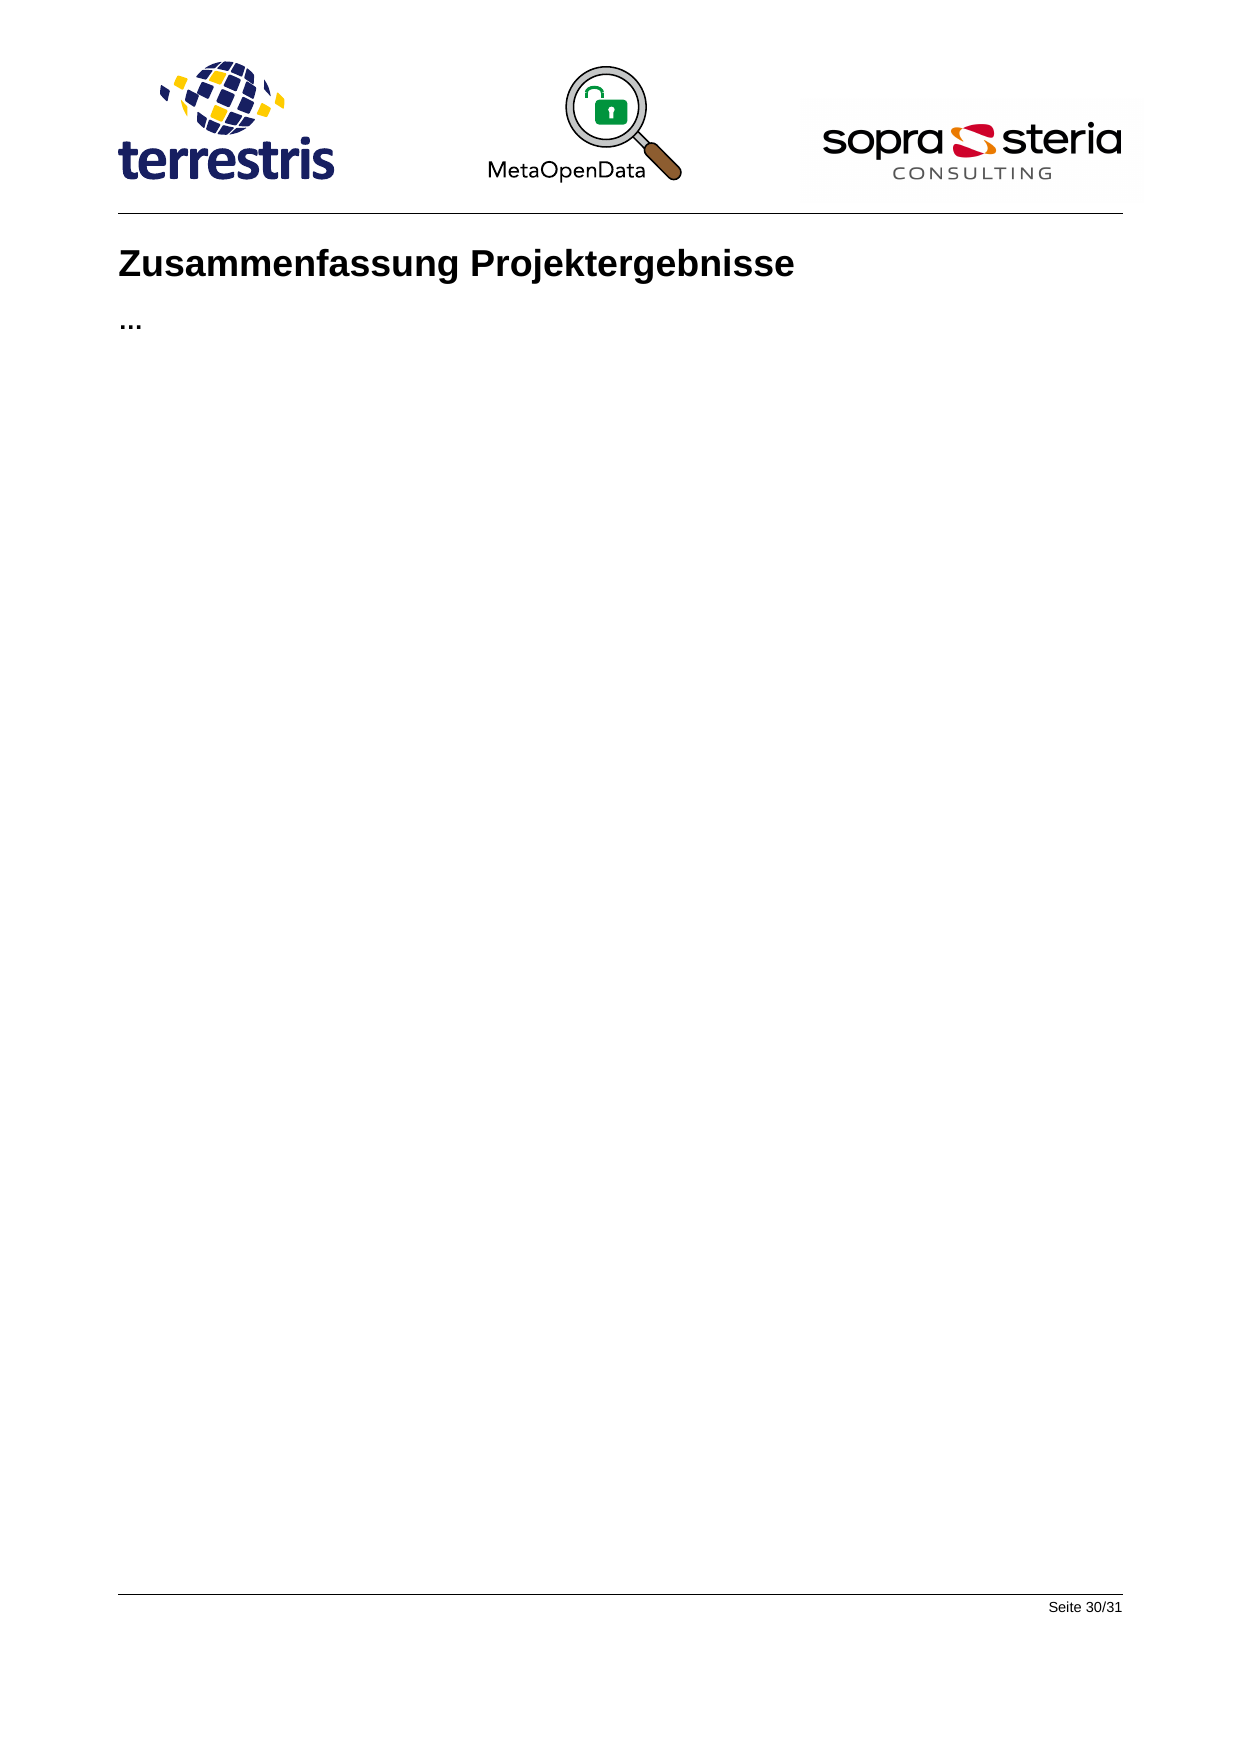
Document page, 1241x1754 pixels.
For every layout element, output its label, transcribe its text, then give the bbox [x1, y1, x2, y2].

text … [118, 306, 1122, 335]
picture [800, 98, 1144, 203]
subtitle Zusammenfassung Projektergebnisse [118, 241, 1122, 284]
